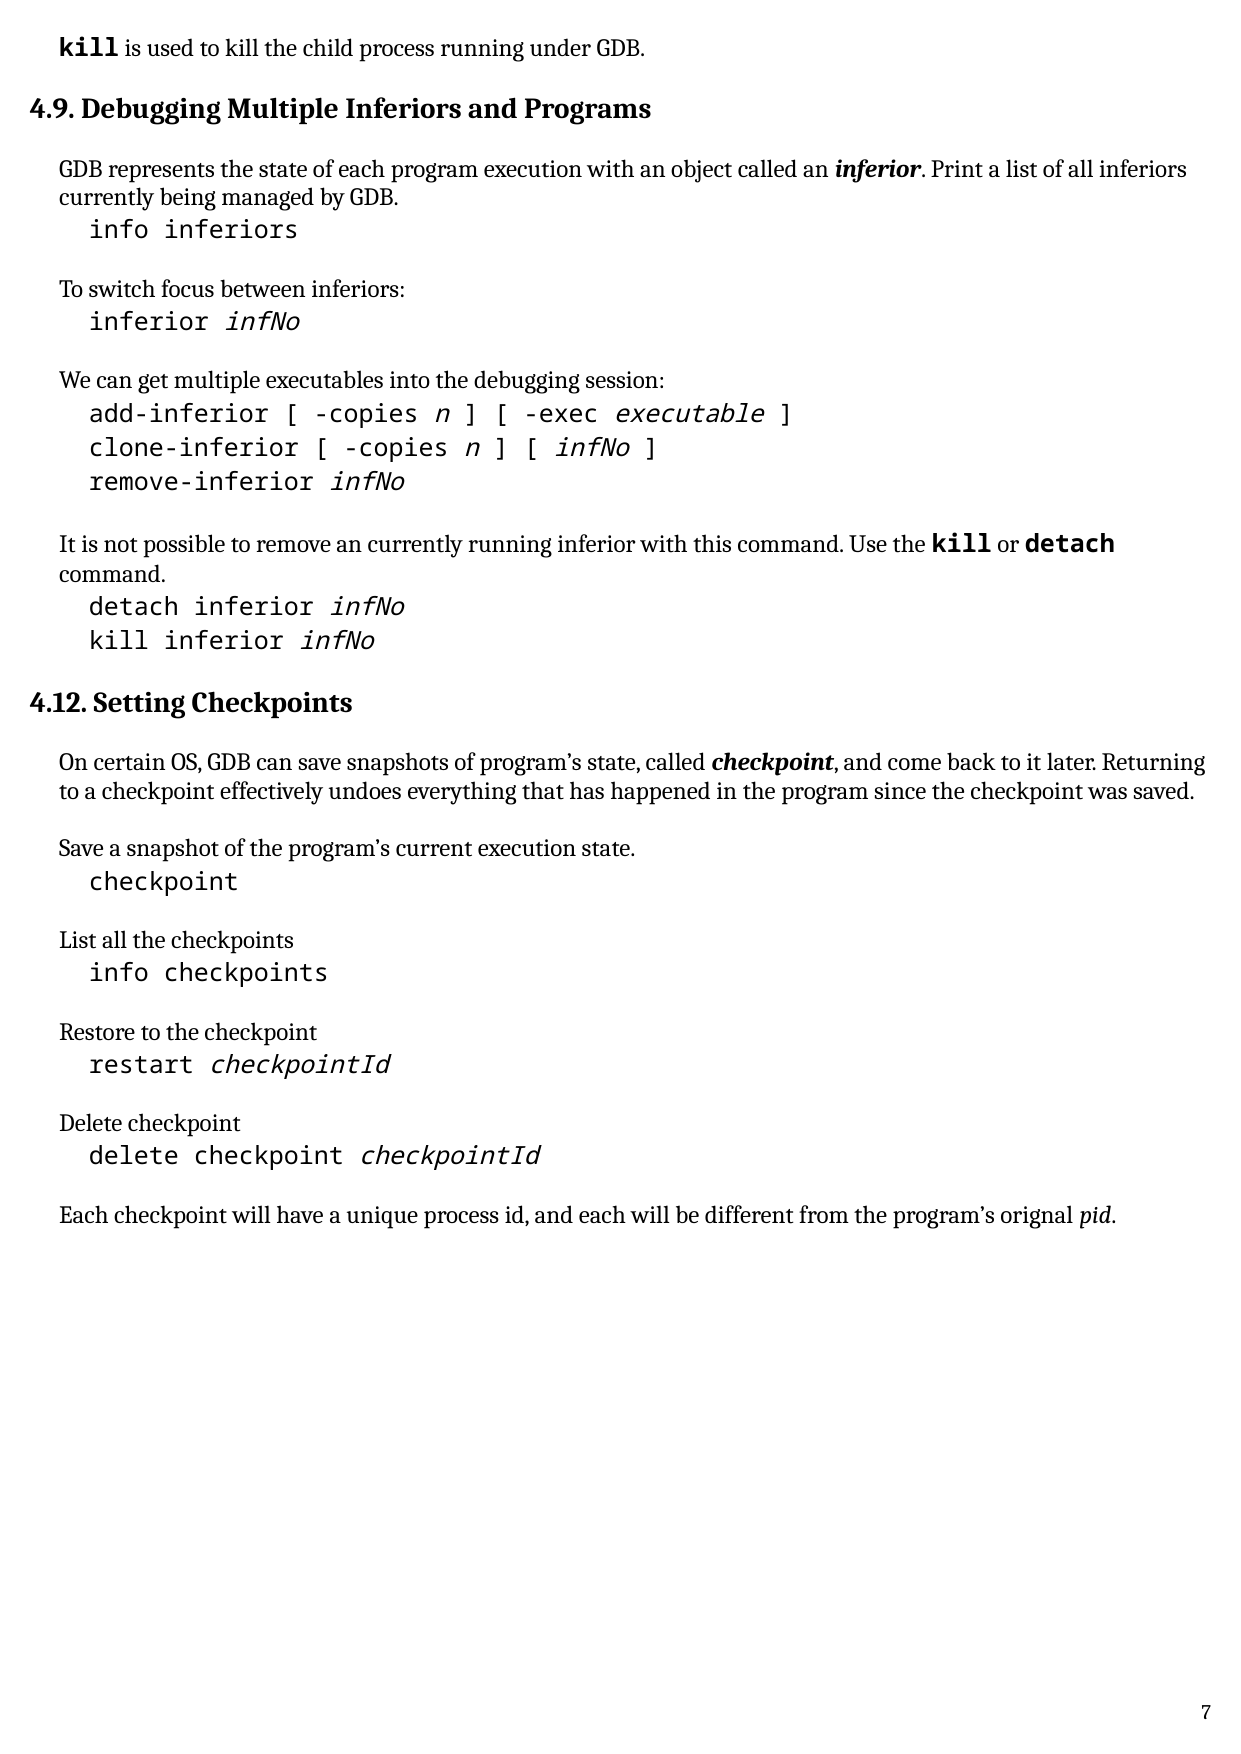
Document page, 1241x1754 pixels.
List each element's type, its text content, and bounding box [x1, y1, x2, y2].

text clone-inferior [ -copies n ] [ infNo ] [88, 429, 1211, 463]
text We can get multiple executables into the debugging session: [59, 366, 1211, 395]
text Save a snapshot of the program’s current execution state. [59, 834, 1211, 863]
text info checkpoints [88, 955, 1211, 989]
text List all the checkpoints [59, 926, 1211, 955]
text add-inferior [ -copies n ] [ -exec executable ] [88, 395, 1211, 429]
text It is not possible to remove an currently running inferior with this command. Use the kill or detach command. [59, 526, 1211, 589]
text On certain OS, GDB can save snapshots of program’s state, called checkpoint, and come back to it later. Returning to a checkpoint effectively undoes everything that has happened in the program since the checkpoint was saved. [59, 748, 1211, 806]
text Restore to the checkpoint [59, 1017, 1211, 1046]
subtitle 4.9. Debugging Multiple Inferiors and Programs [29, 92, 1211, 126]
text delete checkpoint checkpointId [88, 1138, 1211, 1172]
text inferior infNo [88, 304, 1211, 338]
text Delete checkpoint [59, 1109, 1211, 1138]
subtitle 4.12. Setting Checkpoints [29, 686, 1211, 719]
text GDB represents the state of each program execution with an object called an inferior. Print a list of all inferiors currently being managed by GDB. [59, 154, 1211, 212]
text kill is used to kill the child process running under GDB. [59, 29, 1211, 63]
text restart checkpointId [88, 1046, 1211, 1080]
text checkpoint [88, 863, 1211, 897]
text kill inferior infNo [88, 623, 1211, 657]
text info inferiors [88, 212, 1211, 246]
text detach inferior infNo [88, 589, 1211, 623]
text Each checkpoint will have a unique process id, and each will be different from the program’s orignal pid. [59, 1201, 1211, 1229]
text To switch focus between inferiors: [59, 275, 1211, 304]
text remove-inferior infNo [88, 463, 1211, 497]
